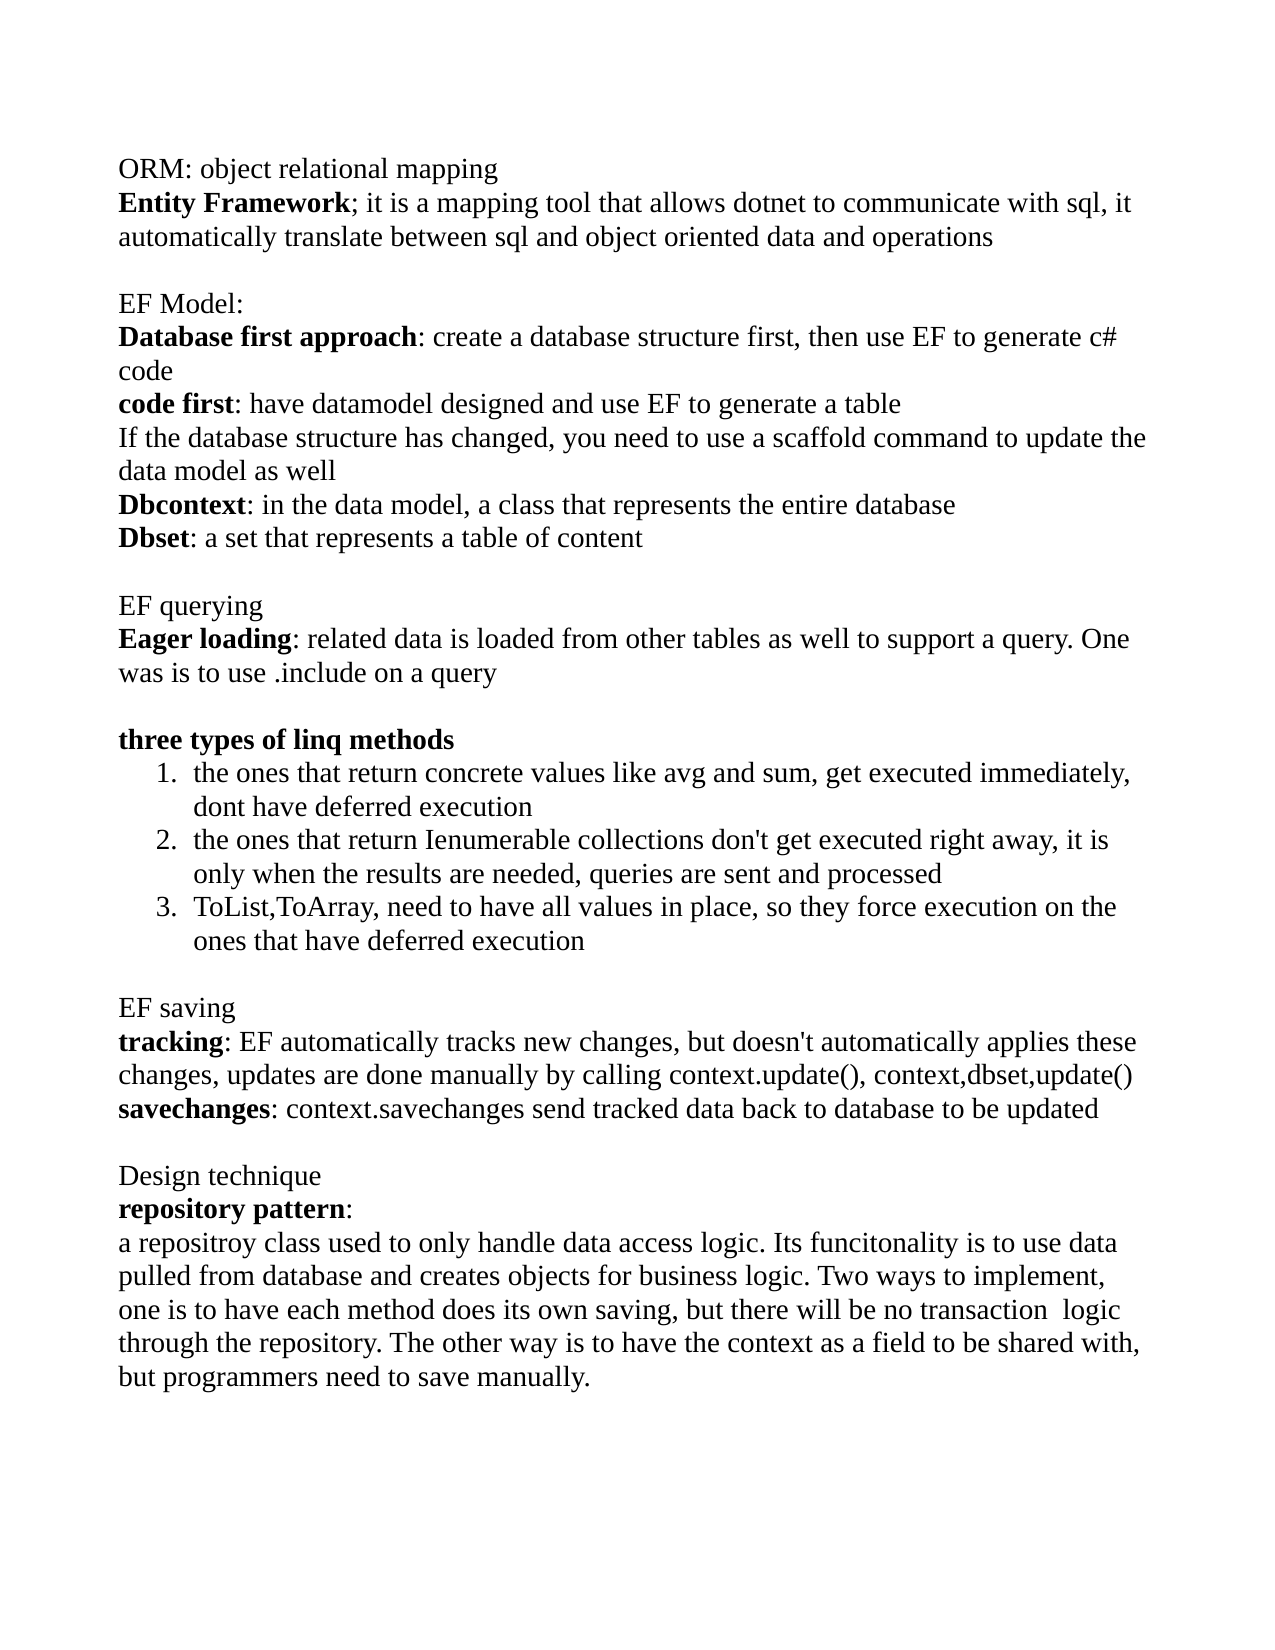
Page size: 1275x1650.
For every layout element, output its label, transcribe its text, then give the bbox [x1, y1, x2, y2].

text Dbset: a set that represents a table of content [118, 521, 1157, 554]
text EF saving [118, 990, 1157, 1024]
list the ones that return Ienumerable collections don't get executed right away, it is only when the results are needed, queries are sent and processed [156, 822, 1157, 889]
text code first: have datamodel designed and use EF to generate a table [118, 386, 1157, 420]
text one is to have each method does its own saving, but there will be no transaction logic through the repository. The other way is to have the context as a field to be shared with, but programmers need to save manually. [118, 1292, 1157, 1393]
text three types of linq methods [118, 722, 1157, 755]
text Entity Framework; it is a mapping tool that allows dotnet to communicate with sql, it automatically translate between sql and object oriented data and operations [118, 185, 1157, 252]
text tracking: EF automatically tracks new changes, but doesn't automatically applies these changes, updates are done manually by calling context.update(), context,dbset,update() [118, 1024, 1157, 1091]
text a repositroy class used to only handle data access logic. Its funcitonality is to use data pulled from database and creates objects for business logic. Two ways to implement, [118, 1225, 1157, 1292]
list ToList,ToArray, need to have all values in place, so they force execution on the ones that have deferred execution [156, 889, 1157, 957]
text savechanges: context.savechanges send tracked data back to database to be updated [118, 1091, 1157, 1124]
text repository pattern: [118, 1191, 1157, 1225]
text If the database structure has changed, you need to use a scaffold command to update the data model as well [118, 420, 1157, 487]
text Eager loading: related data is loaded from other tables as well to support a query. One was is to use .include on a query [118, 621, 1157, 688]
text ORM: object relational mapping [118, 152, 1157, 185]
text EF querying [118, 588, 1157, 621]
list the ones that return concrete values like avg and sum, get executed immediately, dont have deferred execution [156, 755, 1157, 822]
text Design technique [118, 1158, 1157, 1191]
text Dbcontext: in the data model, a class that represents the entire database [118, 487, 1157, 521]
text EF Model: [118, 286, 1157, 319]
text Database first approach: create a database structure first, then use EF to generate c# code [118, 319, 1157, 386]
